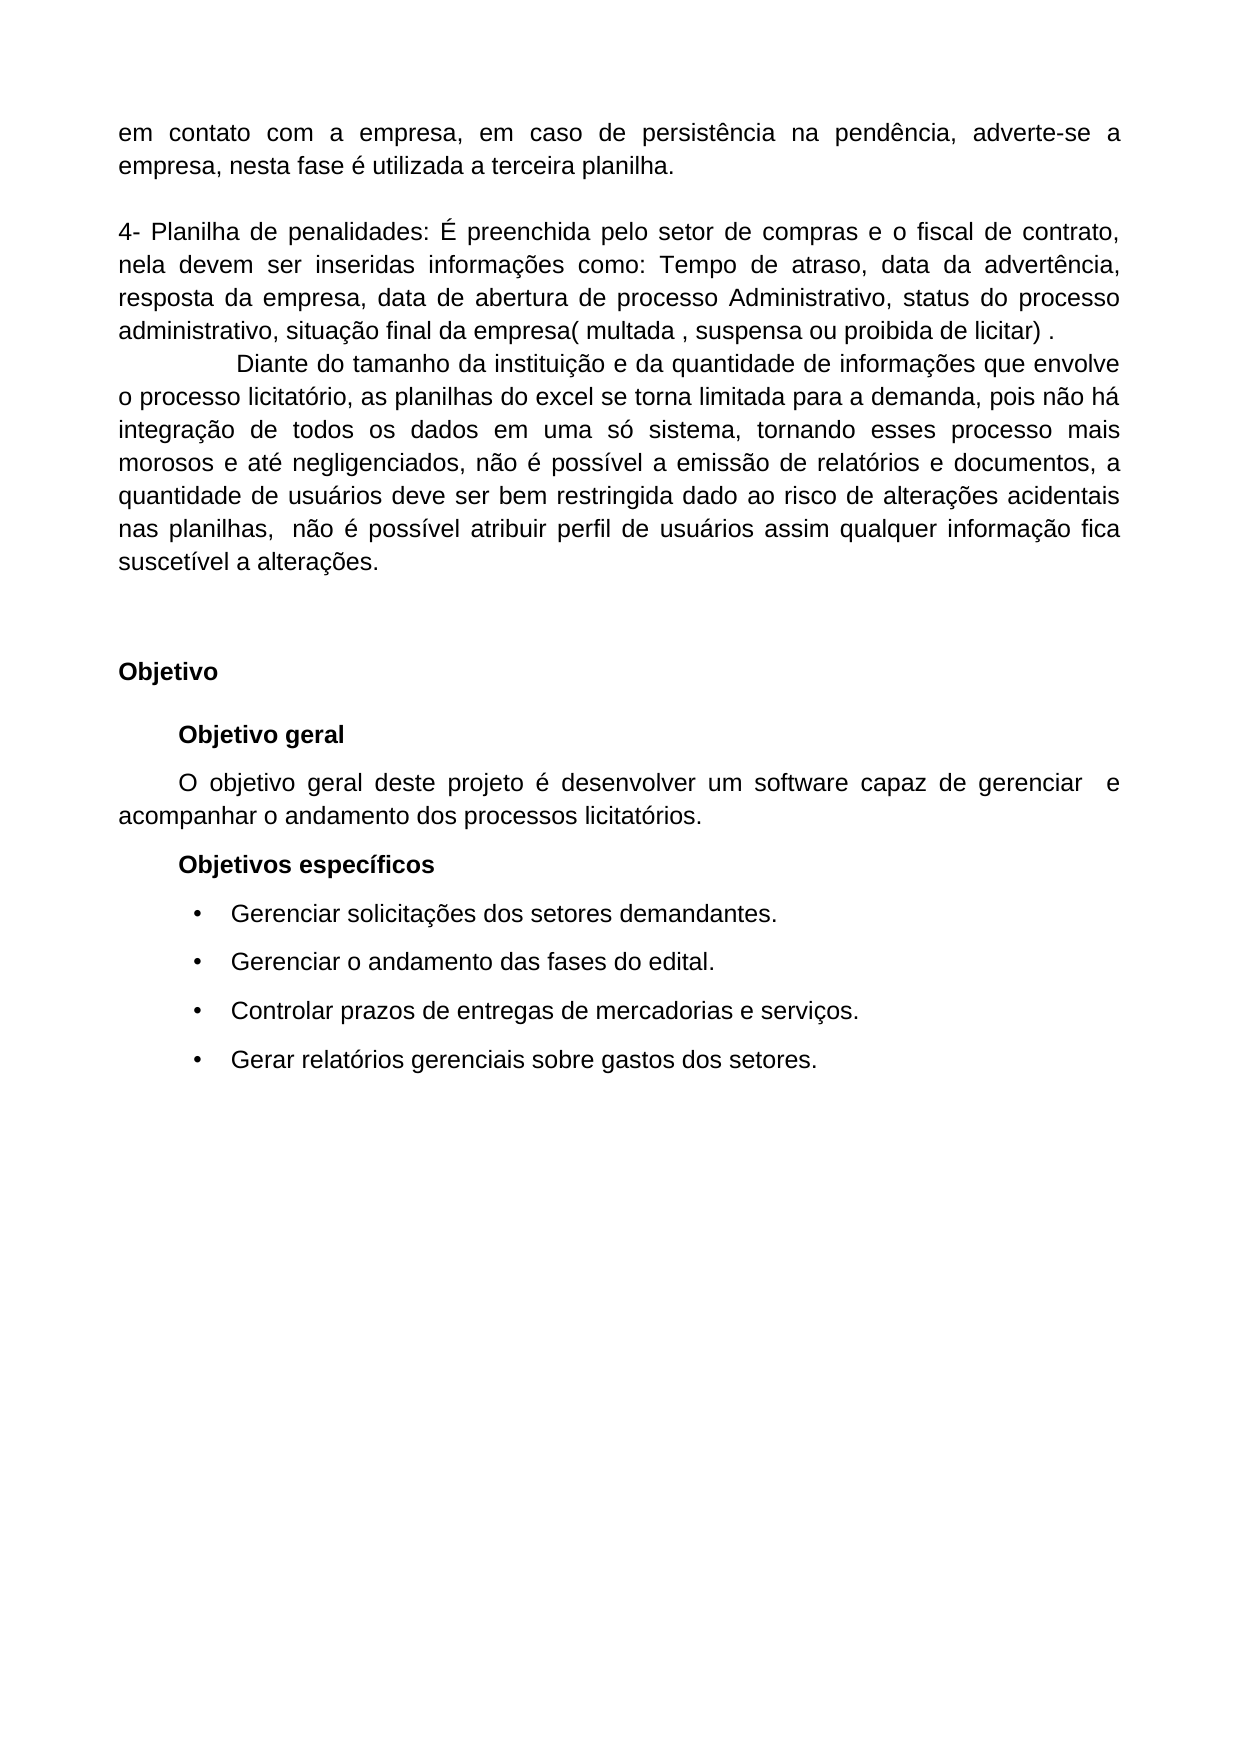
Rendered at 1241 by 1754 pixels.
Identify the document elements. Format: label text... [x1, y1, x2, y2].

text Objetivos específicos [118, 850, 1122, 879]
text 4- Planilha de penalidades: É preenchida pelo setor de compras e o fiscal de contrato, nela devem ser inseridas informações como: Tempo de atraso, data da advertência, resposta da empresa, data de abertura de processo Administrativo, status do processo administrativo, situação final da empresa( multada , suspensa ou proibida de licitar) . [118, 217, 1122, 345]
text Diante do tamanho da instituição e da quantidade de informações que envolve o processo licitatório, as planilhas do excel se torna limitada para a demanda, pois não há integração de todos os dados em uma só sistema, tornando esses processo mais morosos e até negligenciados, não é possível a emissão de relatórios e documentos, a quantidade de usuários deve ser bem restringida dado ao risco de alterações acidentais nas planilhas, não é possível atribuir perfil de usuários assim qualquer informação fica suscetível a alterações. [118, 349, 1122, 576]
list Gerenciar solicitações dos setores demandantes. [156, 898, 1122, 927]
text em contato com a empresa, em caso de persistência na pendência, adverte-se a empresa, nesta fase é utilizada a terceira planilha. [118, 118, 1122, 180]
text O objetivo geral deste projeto é desenvolver um software capaz de gerenciar e acompanhar o andamento dos processos licitatórios. [118, 768, 1122, 830]
text Objetivo geral [118, 719, 1122, 748]
text Objetivo [118, 657, 1122, 686]
list Controlar prazos de entregas de mercadorias e serviços. [156, 996, 1122, 1025]
list Gerenciar o andamento das fases do edital. [156, 947, 1122, 976]
list Gerar relatórios gerenciais sobre gastos dos setores. [156, 1045, 1122, 1074]
